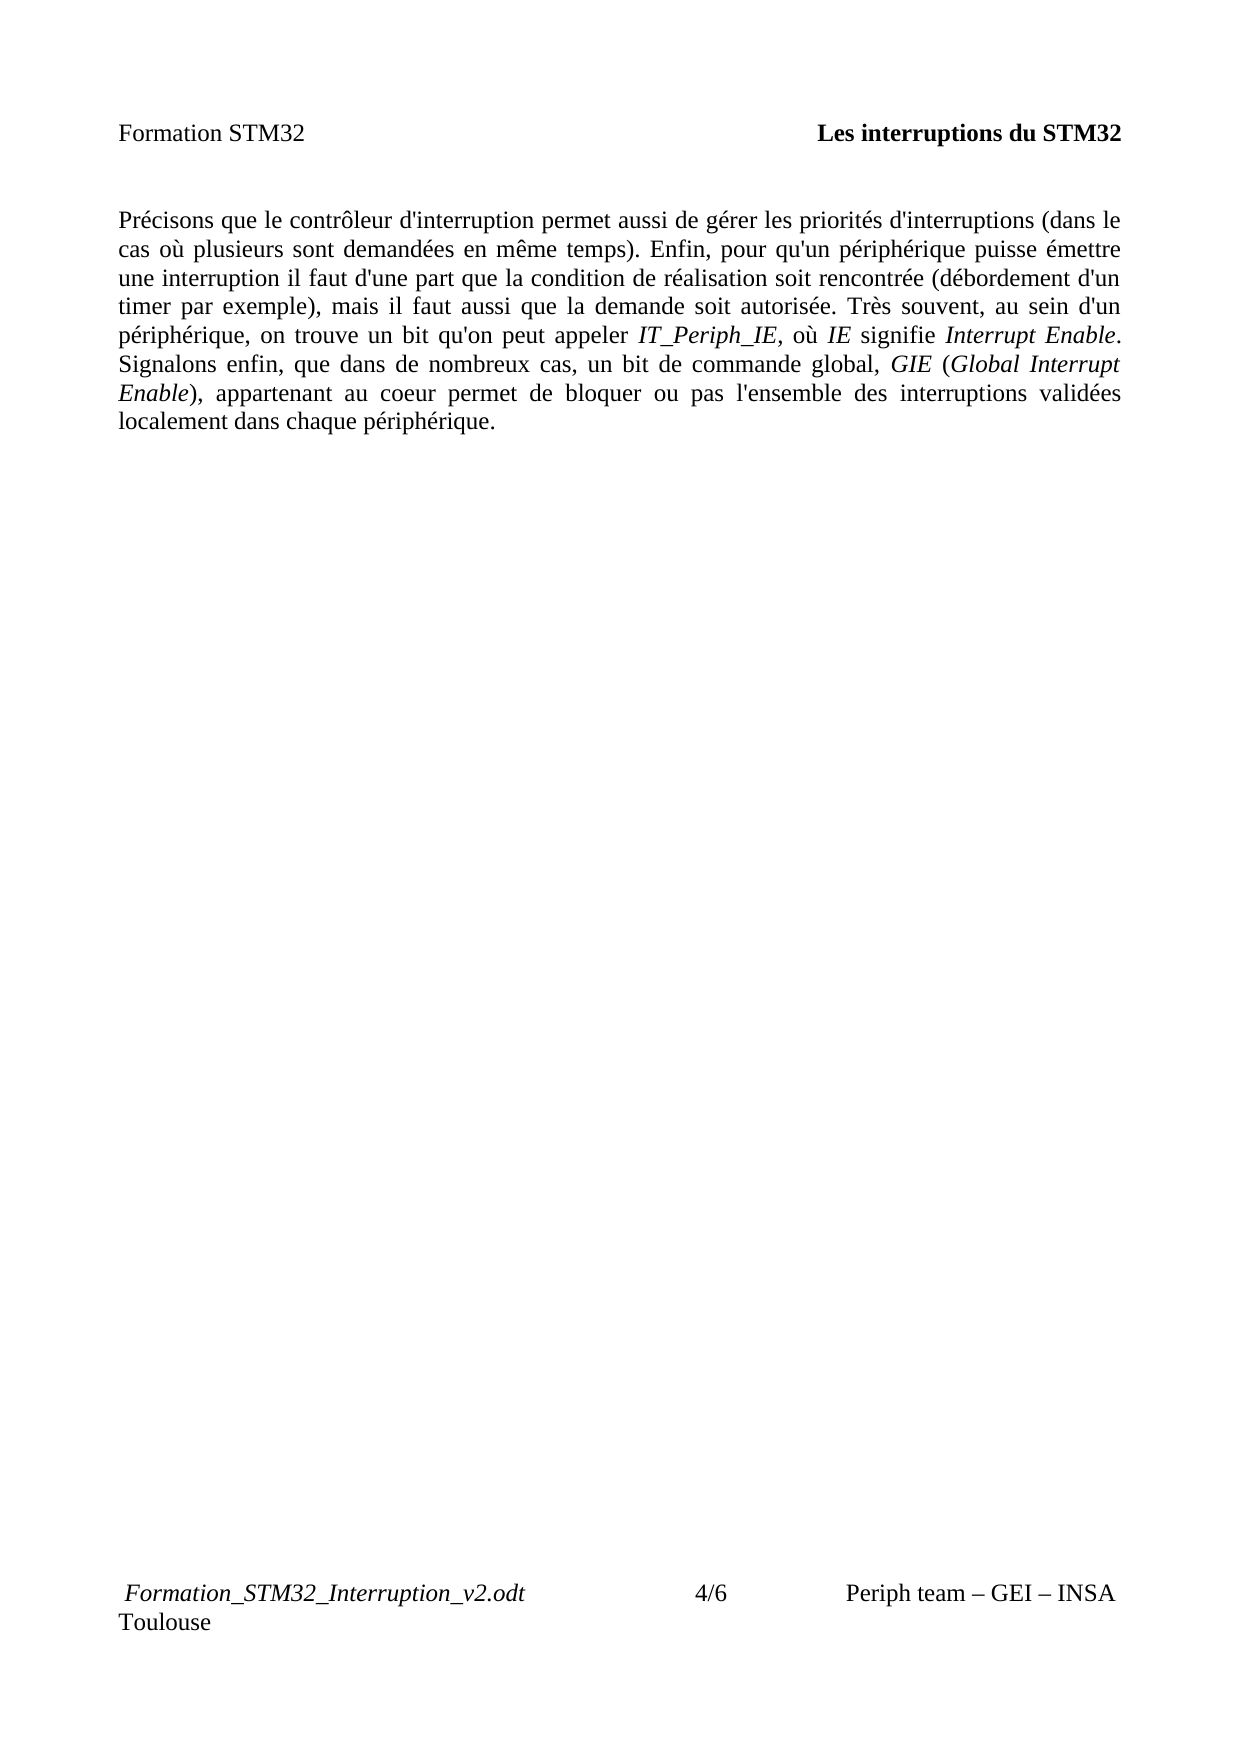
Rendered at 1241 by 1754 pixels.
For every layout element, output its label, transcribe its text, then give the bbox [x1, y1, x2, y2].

text Précisons que le contrôleur d'interruption permet aussi de gérer les priorités d'interruptions (dans le cas où plusieurs sont demandées en même temps). Enfin, pour qu'un périphérique puisse émettre une interruption il faut d'une part que la condition de réalisation soit rencontrée (débordement d'un timer par exemple), mais il faut aussi que la demande soit autorisée. Très souvent, au sein d'un périphérique, on trouve un bit qu'on peut appeler IT_Periph_IE, où IE signifie Interrupt Enable. Signalons enfin, que dans de nombreux cas, un bit de commande global, GIE (Global Interrupt Enable), appartenant au coeur permet de bloquer ou pas l'ensemble des interruptions validées localement dans chaque périphérique. [118, 205, 1122, 435]
